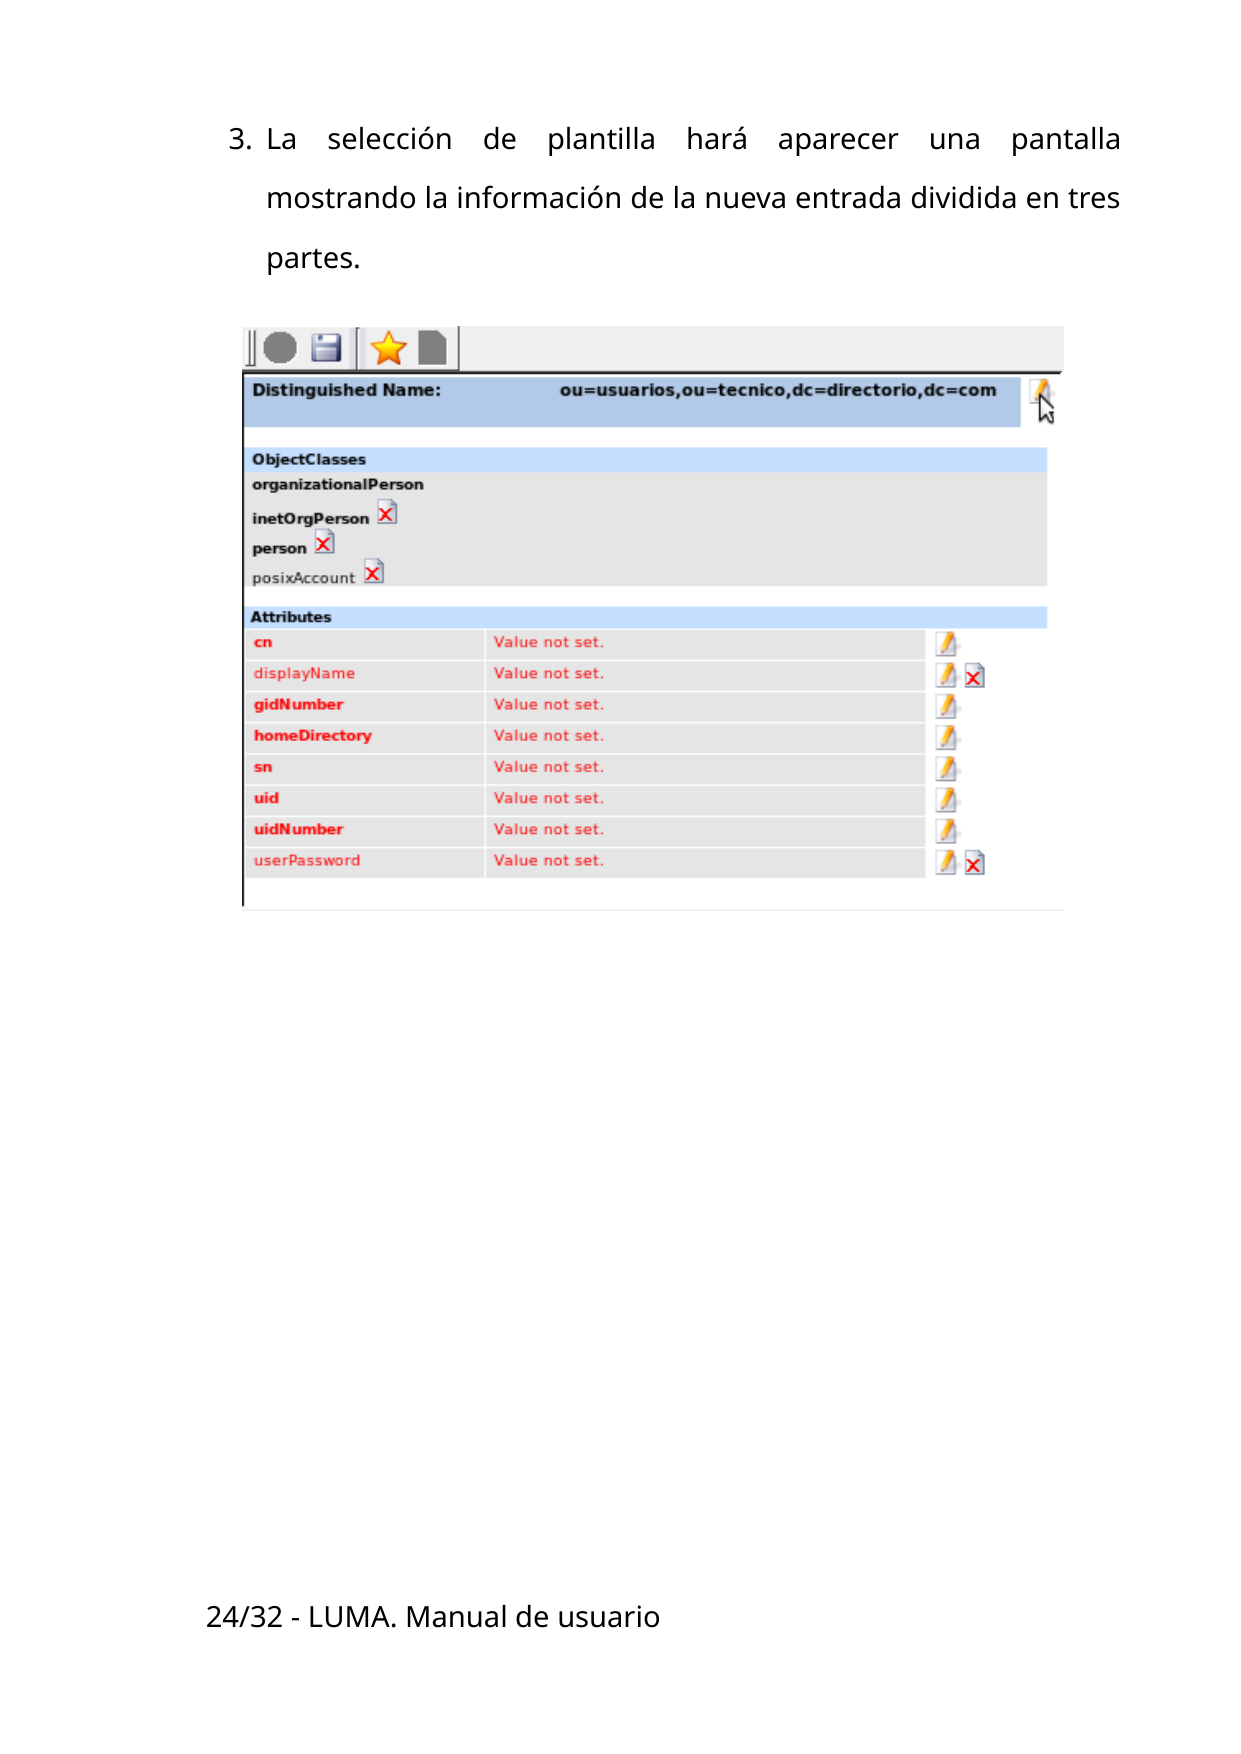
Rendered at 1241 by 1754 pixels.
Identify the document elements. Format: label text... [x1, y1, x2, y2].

list La selección de plantilla hará aparecer una pantalla mostrando la información de la nueva entrada dividida en tres partes. [228, 118, 1122, 277]
picture [242, 326, 1064, 911]
